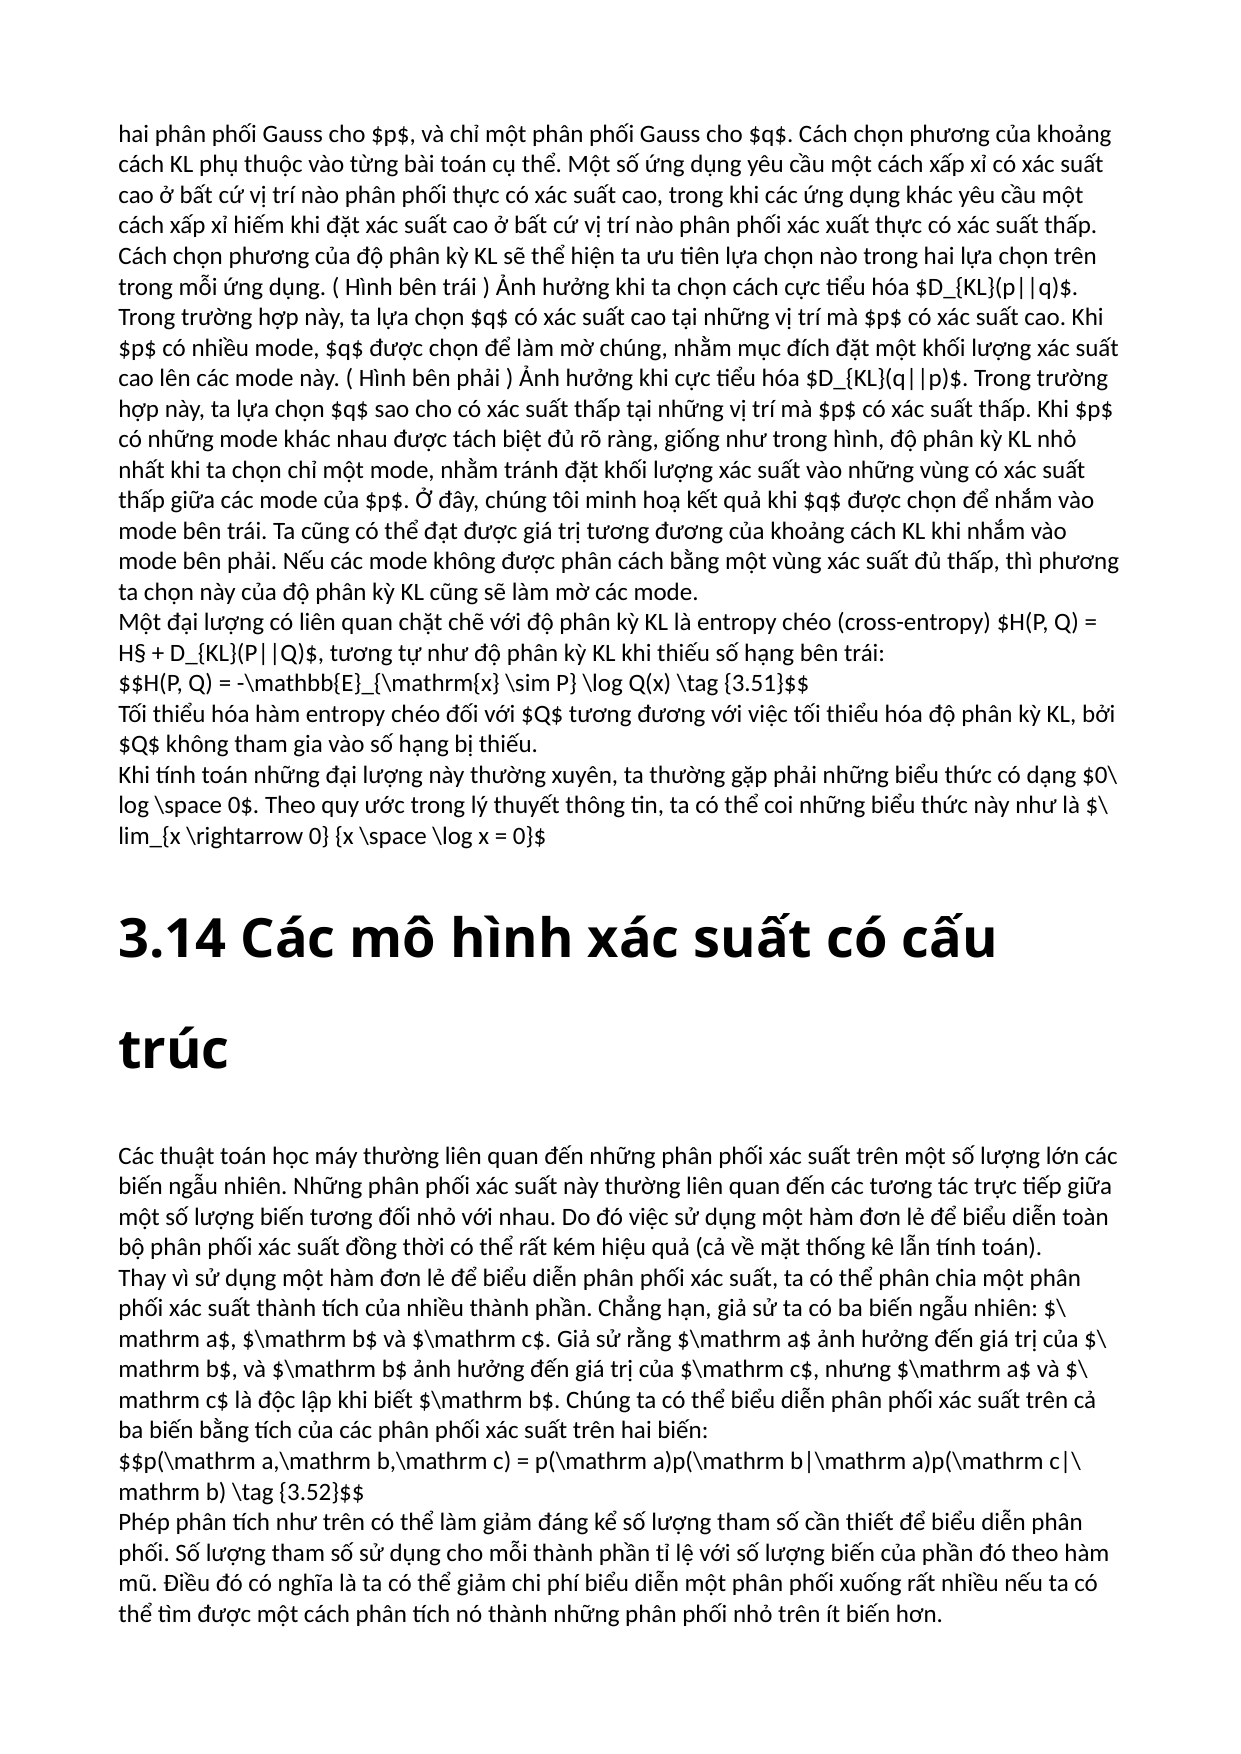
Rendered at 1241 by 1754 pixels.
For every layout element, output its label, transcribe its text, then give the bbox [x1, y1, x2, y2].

text $$p(\mathrm a,\mathrm b,\mathrm c) = p(\mathrm a)p(\mathrm b|\mathrm a)p(\mathrm c|\mathrm b) \tag {3.52}$$ [118, 1445, 1122, 1506]
text Khi tính toán những đại lượng này thường xuyên, ta thường gặp phải những biểu thức có dạng $0\log \space 0$. Theo quy ước trong lý thuyết thông tin, ta có thể coi những biểu thức này như là $\lim_{x \rightarrow 0} {x \space \log x = 0}$ [118, 759, 1122, 851]
text Phép phân tích như trên có thể làm giảm đáng kể số lượng tham số cần thiết để biểu diễn phân phối. Số lượng tham số sử dụng cho mỗi thành phần tỉ lệ với số lượng biến của phần đó theo hàm mũ. Điều đó có nghĩa là ta có thể giảm chi phí biểu diễn một phân phối xuống rất nhiều nếu ta có thể tìm được một cách phân tích nó thành những phân phối nhỏ trên ít biến hơn. [118, 1506, 1122, 1628]
text Thay vì sử dụng một hàm đơn lẻ để biểu diễn phân phối xác suất, ta có thể phân chia một phân phối xác suất thành tích của nhiều thành phần. Chẳng hạn, giả sử ta có ba biến ngẫu nhiên: $\mathrm a$, $\mathrm b$ và $\mathrm c$. Giả sử rằng $\mathrm a$ ảnh hưởng đến giá trị của $\mathrm b$, và $\mathrm b$ ảnh hưởng đến giá trị của $\mathrm c$, nhưng $\mathrm a$ và $\mathrm c$ là độc lập khi biết $\mathrm b$. Chúng ta có thể biểu diễn phân phối xác suất trên cả ba biến bằng tích của các phân phối xác suất trên hai biến: [118, 1262, 1122, 1445]
text Tối thiểu hóa hàm entropy chéo đối với $Q$ tương đương với việc tối thiểu hóa độ phân kỳ KL, bởi $Q$ không tham gia vào số hạng bị thiếu. [118, 698, 1122, 759]
text Các thuật toán học máy thường liên quan đến những phân phối xác suất trên một số lượng lớn các biến ngẫu nhiên. Những phân phối xác suất này thường liên quan đến các tương tác trực tiếp giữa một số lượng biến tương đối nhỏ với nhau. Do đó việc sử dụng một hàm đơn lẻ để biểu diễn toàn bộ phân phối xác suất đồng thời có thể rất kém hiệu quả (cả về mặt thống kê lẫn tính toán). [118, 1140, 1122, 1262]
text $$H(P, Q) = -\mathbb{E}_{\mathrm{x} \sim P} \log Q(x) \tag {3.51}$$ [118, 667, 1122, 698]
text hai phân phối Gauss cho $p$, và chỉ một phân phối Gauss cho $q$. Cách chọn phương của khoảng cách KL phụ thuộc vào từng bài toán cụ thể. Một số ứng dụng yêu cầu một cách xấp xỉ có xác suất cao ở bất cứ vị trí nào phân phối thực có xác suất cao, trong khi các ứng dụng khác yêu cầu một cách xấp xỉ hiếm khi đặt xác suất cao ở bất cứ vị trí nào phân phối xác xuất thực có xác suất thấp. Cách chọn phương của độ phân kỳ KL sẽ thể hiện ta ưu tiên lựa chọn nào trong hai lựa chọn trên trong mỗi ứng dụng. ( Hình bên trái ) Ảnh hưởng khi ta chọn cách cực tiểu hóa $D_{KL}(p||q)$. Trong trường hợp này, ta lựa chọn $q$ có xác suất cao tại những vị trí mà $p$ có xác suất cao. Khi $p$ có nhiều mode, $q$ được chọn để làm mờ chúng, nhằm mục đích đặt một khối lượng xác suất cao lên các mode này. ( Hình bên phải ) Ảnh hưởng khi cực tiểu hóa $D_{KL}(q||p)$. Trong trường hợp này, ta lựa chọn $q$ sao cho có xác suất thấp tại những vị trí mà $p$ có xác suất thấp. Khi $p$ có những mode khác nhau được tách biệt đủ rõ ràng, giống như trong hình, độ phân kỳ KL nhỏ nhất khi ta chọn chỉ một mode, nhằm tránh đặt khối lượng xác suất vào những vùng có xác suất thấp giữa các mode của $p$. Ở đây, chúng tôi minh hoạ kết quả khi $q$ được chọn để nhắm vào mode bên trái. Ta cũng có thể đạt được giá trị tương đương của khoảng cách KL khi nhắm vào mode bên phải. Nếu các mode không được phân cách bằng một vùng xác suất đủ thấp, thì phương ta chọn này của độ phân kỳ KL cũng sẽ làm mờ các mode. [118, 118, 1122, 606]
text Một đại lượng có liên quan chặt chẽ với độ phân kỳ KL là entropy chéo (cross-entropy) $H(P, Q) = H§ + D_{KL}(P||Q)$, tương tự như độ phân kỳ KL khi thiếu số hạng bên trái: [118, 606, 1122, 667]
subtitle 3.14 Các mô hình xác suất có cấu trúc [118, 900, 1122, 1084]
